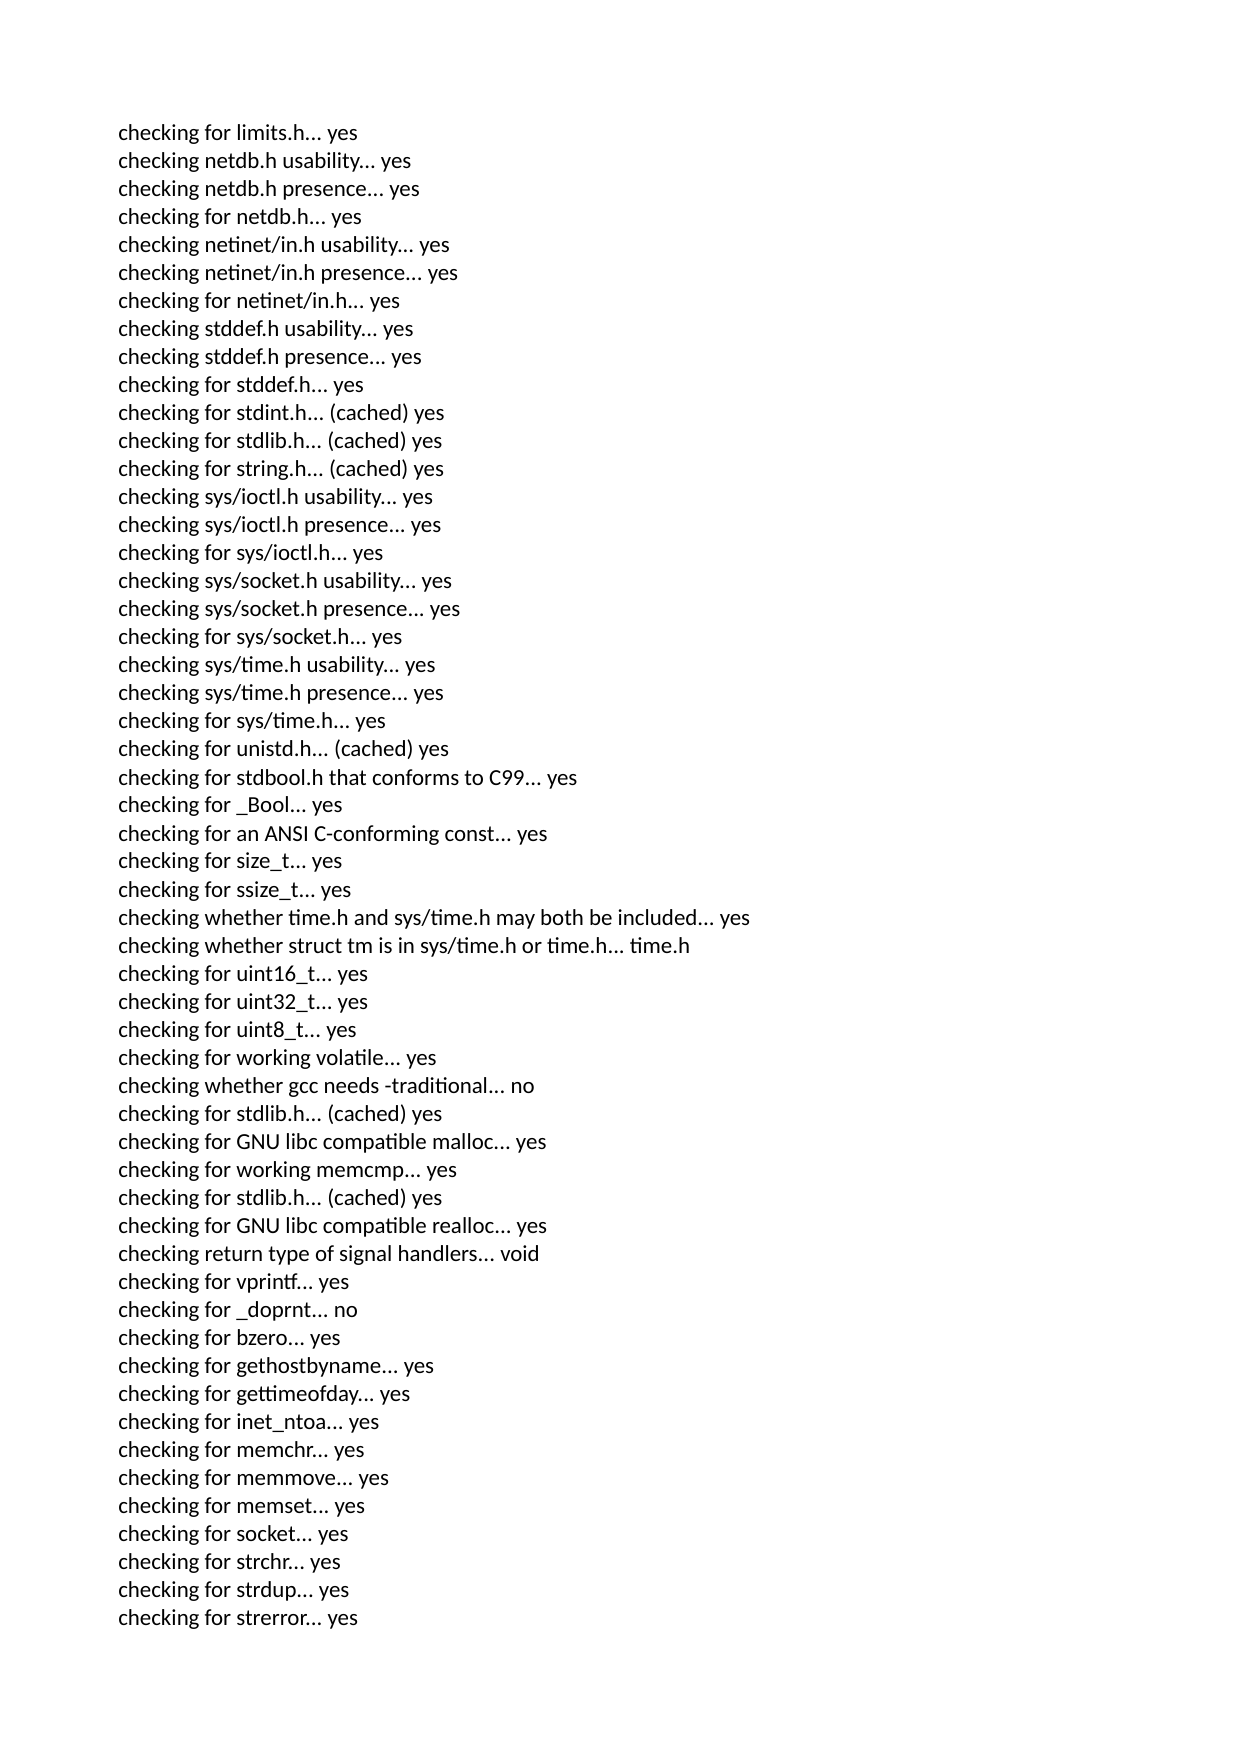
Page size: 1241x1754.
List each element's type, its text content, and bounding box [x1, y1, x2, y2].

text checking for strerror... yes [118, 1603, 1122, 1631]
text checking for sys/ioctl.h... yes [118, 538, 1122, 566]
text checking for uint16_t... yes [118, 959, 1122, 987]
text checking for stdlib.h... (cached) yes [118, 426, 1122, 454]
text checking whether gcc needs -traditional... no [118, 1071, 1122, 1099]
text checking for an ANSI C-conforming const... yes [118, 819, 1122, 847]
text checking for GNU libc compatible malloc... yes [118, 1127, 1122, 1155]
text checking for limits.h... yes [118, 118, 1122, 146]
text checking for ssize_t... yes [118, 875, 1122, 903]
text checking for socket... yes [118, 1519, 1122, 1547]
text checking for memchr... yes [118, 1435, 1122, 1463]
text checking sys/time.h usability... yes [118, 651, 1122, 678]
text checking for netinet/in.h... yes [118, 286, 1122, 314]
text checking for working volatile... yes [118, 1043, 1122, 1071]
text checking for inet_ntoa... yes [118, 1407, 1122, 1435]
text checking for bzero... yes [118, 1323, 1122, 1351]
text checking whether time.h and sys/time.h may both be included... yes [118, 903, 1122, 931]
text checking for netdb.h... yes [118, 202, 1122, 230]
text checking for stdint.h... (cached) yes [118, 398, 1122, 426]
text checking netinet/in.h usability... yes [118, 230, 1122, 258]
text checking sys/ioctl.h presence... yes [118, 510, 1122, 538]
text checking for sys/time.h... yes [118, 707, 1122, 734]
text checking for GNU libc compatible realloc... yes [118, 1211, 1122, 1239]
text checking for _Bool... yes [118, 791, 1122, 819]
text checking for gethostbyname... yes [118, 1351, 1122, 1379]
text checking for memset... yes [118, 1491, 1122, 1519]
text checking sys/ioctl.h usability... yes [118, 482, 1122, 510]
text checking for _doprnt... no [118, 1295, 1122, 1323]
text checking for stdlib.h... (cached) yes [118, 1099, 1122, 1127]
text checking for uint32_t... yes [118, 987, 1122, 1015]
text checking for stdlib.h... (cached) yes [118, 1183, 1122, 1211]
text checking sys/time.h presence... yes [118, 678, 1122, 707]
text checking stddef.h usability... yes [118, 314, 1122, 342]
text checking for size_t... yes [118, 847, 1122, 875]
text checking sys/socket.h presence... yes [118, 594, 1122, 622]
text checking for strdup... yes [118, 1575, 1122, 1603]
text checking for vprintf... yes [118, 1267, 1122, 1295]
text checking for working memcmp... yes [118, 1155, 1122, 1183]
text checking sys/socket.h usability... yes [118, 566, 1122, 594]
text checking for sys/socket.h... yes [118, 622, 1122, 651]
text checking for string.h... (cached) yes [118, 454, 1122, 482]
text checking stddef.h presence... yes [118, 342, 1122, 370]
text checking for uint8_t... yes [118, 1015, 1122, 1043]
text checking netdb.h presence... yes [118, 174, 1122, 202]
text checking for stdbool.h that conforms to C99... yes [118, 763, 1122, 791]
text checking for gettimeofday... yes [118, 1379, 1122, 1407]
text checking for stddef.h... yes [118, 370, 1122, 398]
text checking for memmove... yes [118, 1463, 1122, 1491]
text checking netinet/in.h presence... yes [118, 258, 1122, 286]
text checking return type of signal handlers... void [118, 1239, 1122, 1267]
text checking for strchr... yes [118, 1547, 1122, 1575]
text checking whether struct tm is in sys/time.h or time.h... time.h [118, 931, 1122, 959]
text checking for unistd.h... (cached) yes [118, 734, 1122, 763]
text checking netdb.h usability... yes [118, 146, 1122, 174]
